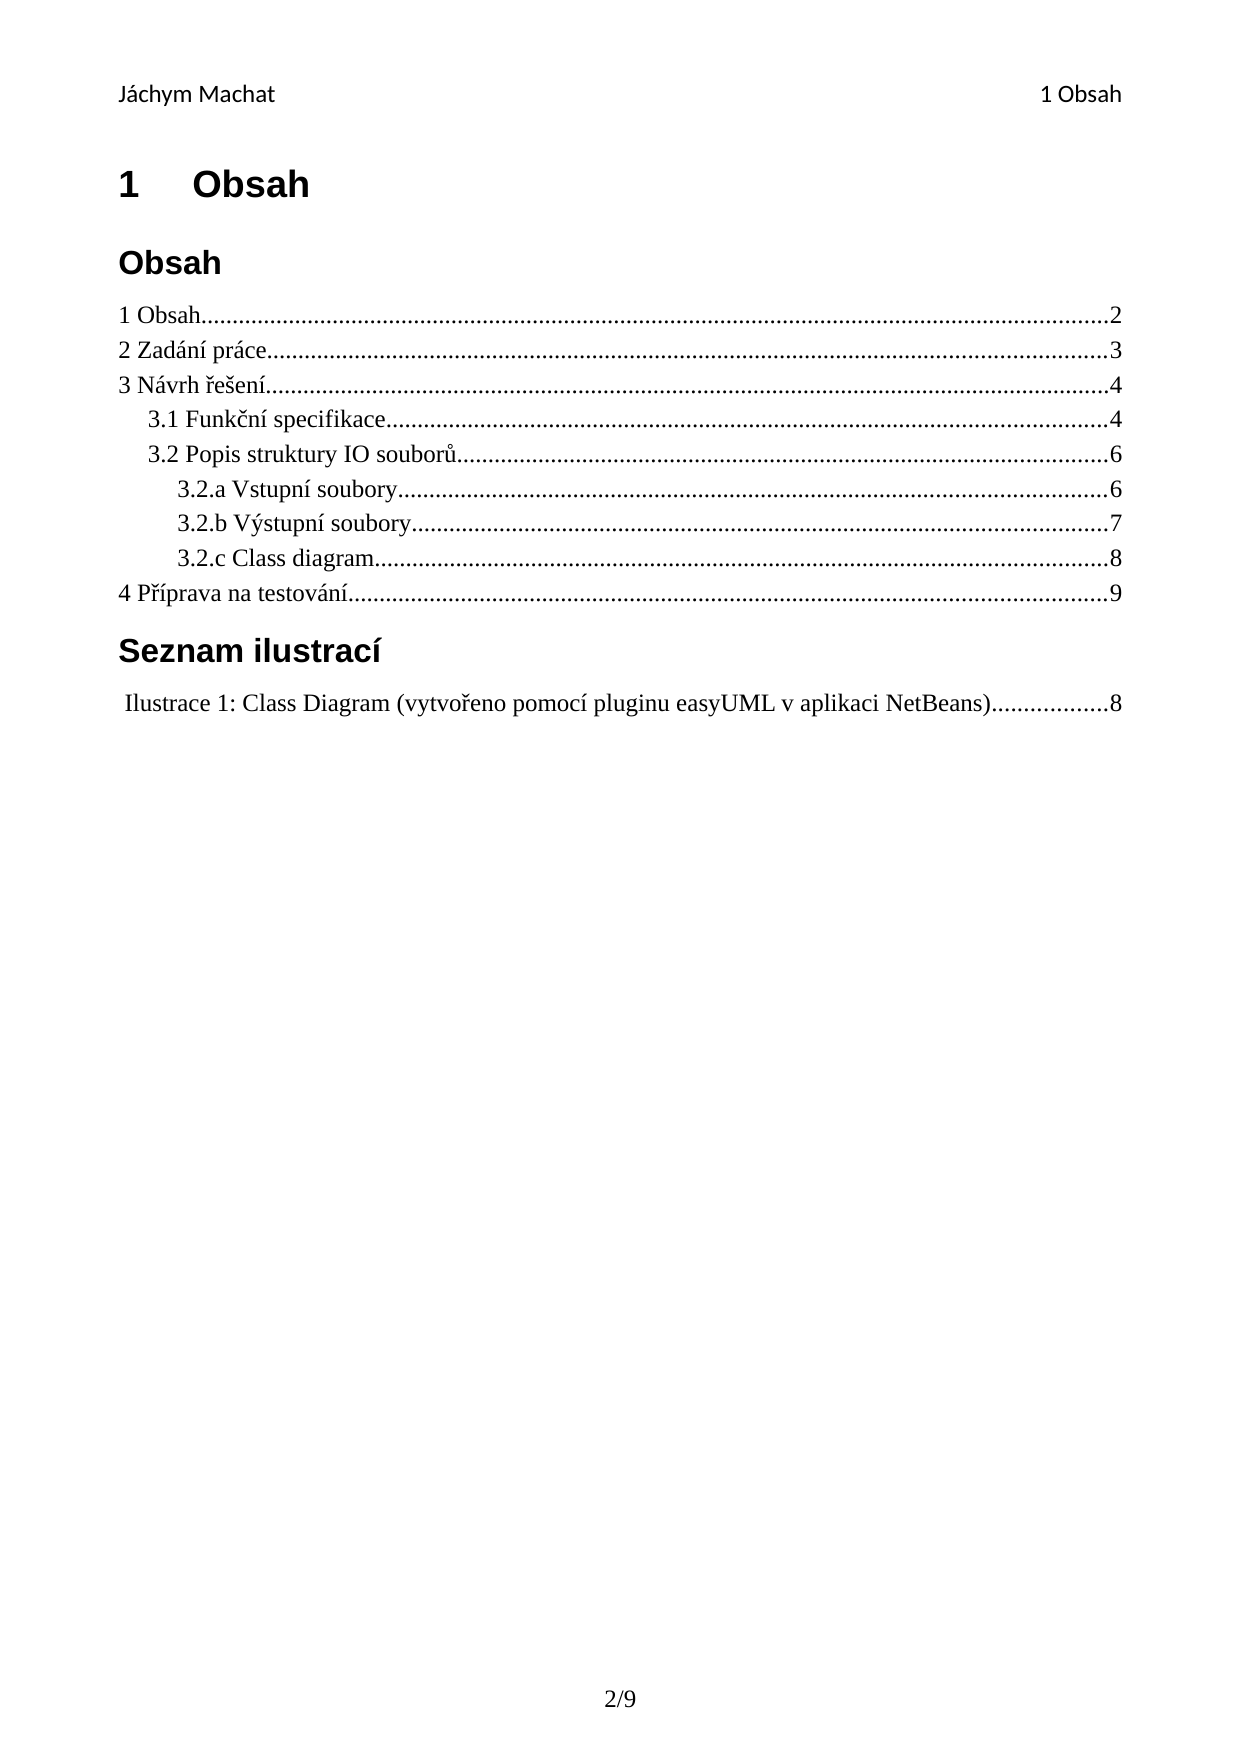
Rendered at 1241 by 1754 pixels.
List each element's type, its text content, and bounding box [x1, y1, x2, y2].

text 3.2 Popis struktury IO souborů 6 [148, 439, 1122, 468]
text 3.1 Funkční specifikace 4 [148, 404, 1122, 433]
text 1 Obsah 2 [118, 300, 1122, 329]
text 4 Příprava na testování 9 [118, 578, 1122, 607]
text 3.2.b Výstupní soubory 7 [177, 508, 1122, 537]
text 3 Návrh řešení 4 [118, 370, 1122, 398]
subtitle Obsah [118, 243, 1122, 282]
text 3.2.c Class diagram 8 [177, 543, 1122, 572]
text Ilustrace 1: Class Diagram (vytvořeno pomocí pluginu easyUML v aplikaci NetBeans) 8 [118, 688, 1122, 717]
text 2 Zadání práce 3 [118, 335, 1122, 364]
subtitle Seznam ilustrací [118, 632, 1122, 670]
text 3.2.a Vstupní soubory 6 [177, 474, 1122, 502]
subtitle Obsah [118, 162, 1122, 206]
